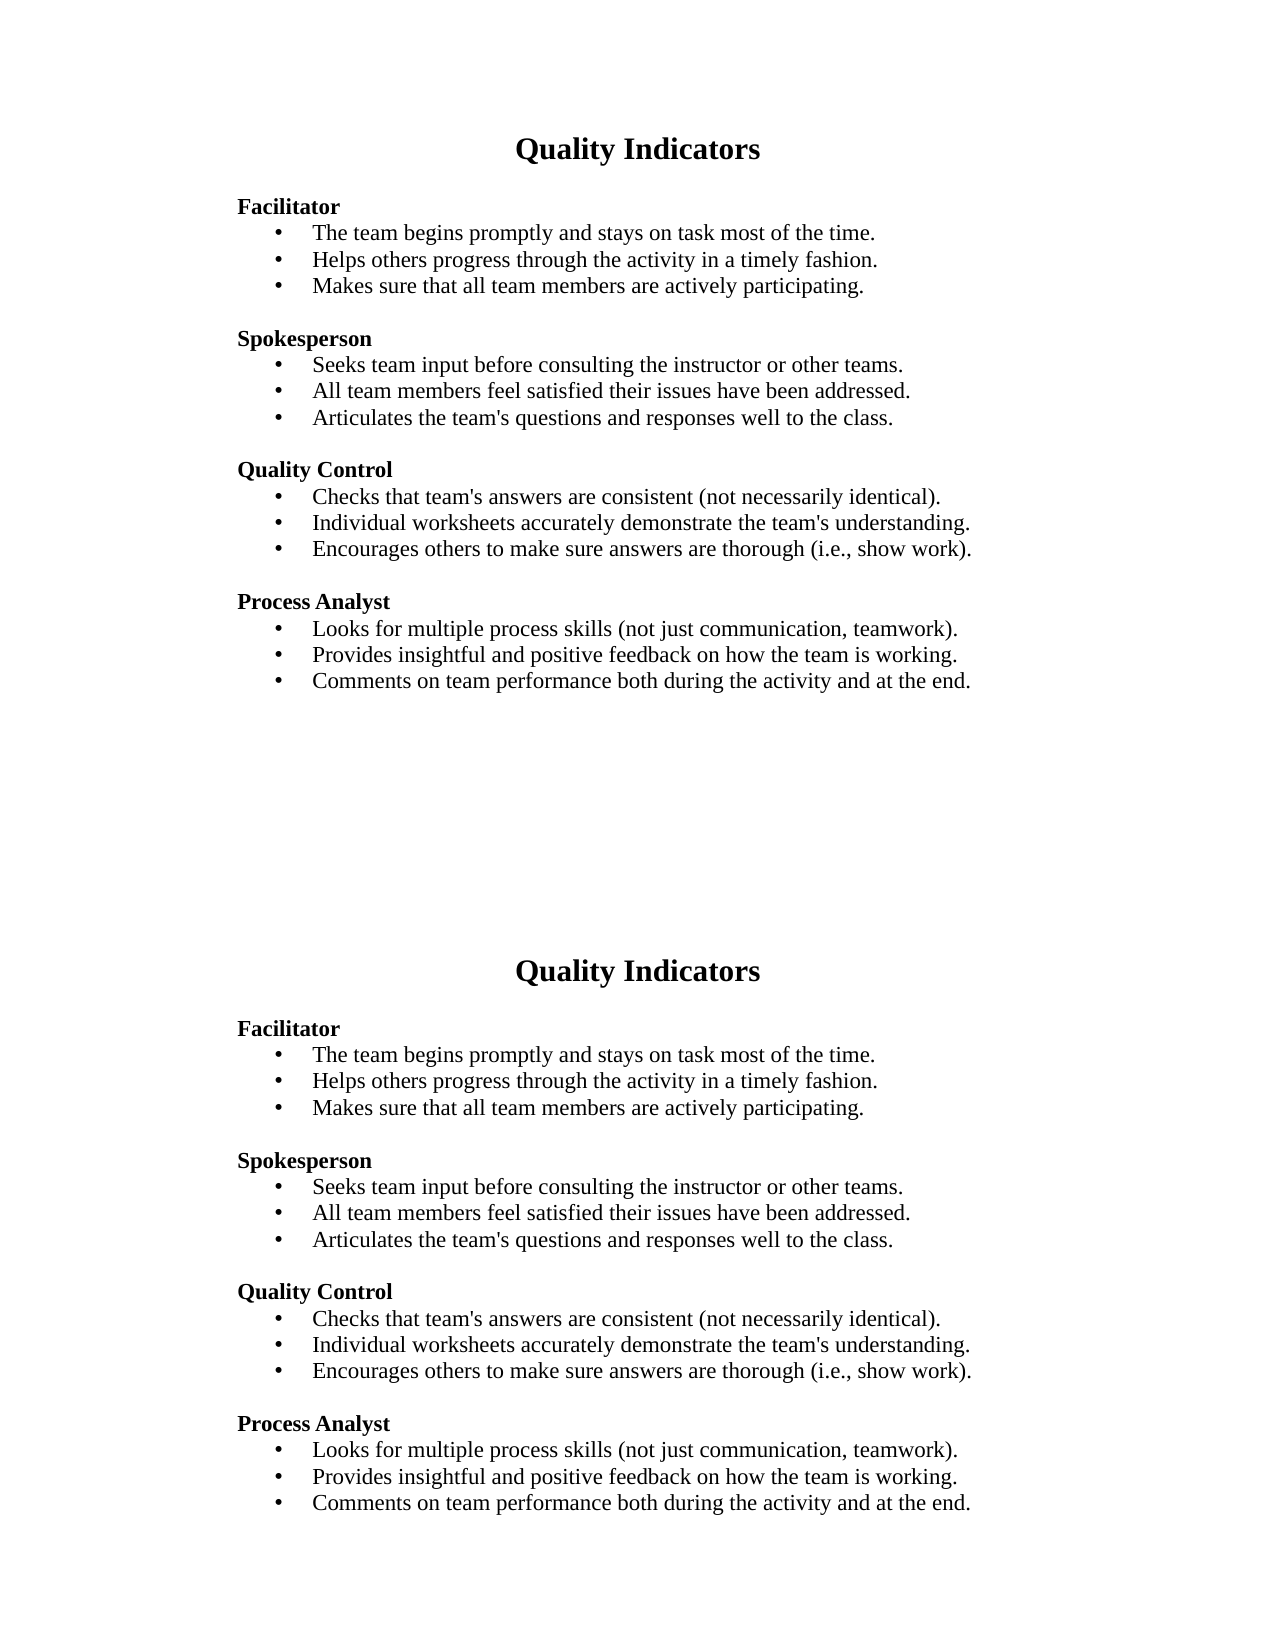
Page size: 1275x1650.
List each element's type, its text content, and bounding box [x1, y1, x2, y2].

table_cell Quality Indicators Facilitator The team begins promptly and stays on task most of the time. Helps others progress through the activity in a timely fashion. Makes sure that all team members are actively participating. Spokesperson Seeks team input before consulting the instructor or other teams. All team members feel satisfied their issues have been addressed. Articulates the team's questions and responses well to the class. Quality Control Checks that team's answers are consistent (not necessarily identical). Individual worksheets accurately demonstrate the team's understanding. Encourages others to make sure answers are thorough (i.e., show work). Process Analyst Looks for multiple process skills (not just communication, teamwork). Provides insightful and positive feedback on how the team is working. Comments on team performance both during the activity and at the end. [237, 940, 1038, 1528]
table_cell [237, 706, 1038, 940]
table_header Quality Indicators Facilitator The team begins promptly and stays on task most of the time. Helps others progress through the activity in a timely fashion. Makes sure that all team members are actively participating. Spokesperson Seeks team input before consulting the instructor or other teams. All team members feel satisfied their issues have been addressed. Articulates the team's questions and responses well to the class. Quality Control Checks that team's answers are consistent (not necessarily identical). Individual worksheets accurately demonstrate the team's understanding. Encourages others to make sure answers are thorough (i.e., show work). Process Analyst Looks for multiple process skills (not just communication, teamwork). Provides insightful and positive feedback on how the team is working. Comments on team performance both during the activity and at the end. [237, 118, 1038, 706]
